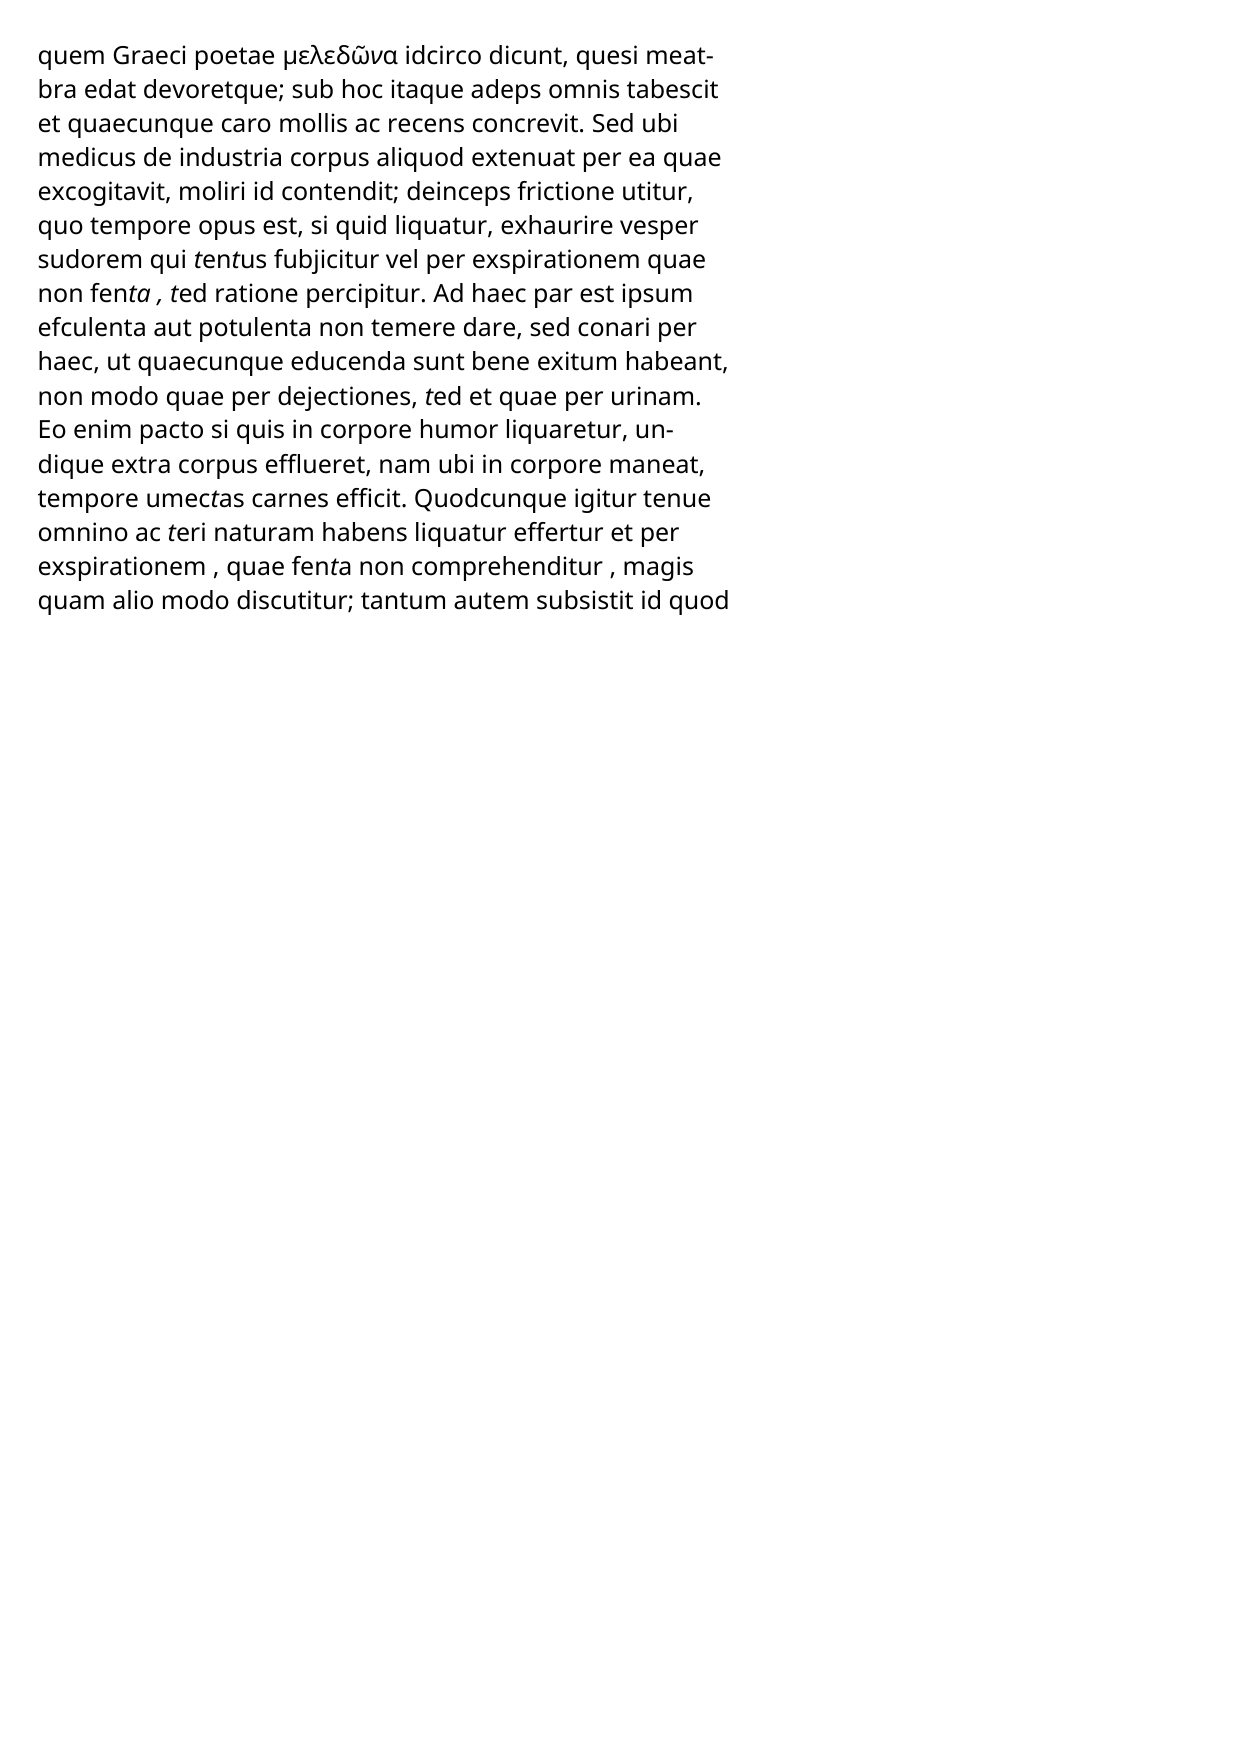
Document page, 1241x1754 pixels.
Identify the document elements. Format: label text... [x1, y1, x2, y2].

text quem Graeci poetae μελεδῶνα idcirco dicunt, quesi meat- bra edat devoretque; sub hoc itaque adeps omnis tabescit et quaecunque caro mollis ac recens concrevit. Sed ubi medicus de industria corpus aliquod extenuat per ea quae excogitavit, moliri id contendit; deinceps frictione utitur, quo tempore opus est, si quid liquatur, exhaurire vesper sudorem qui tentus fubjicitur vel per exspirationem quae non fenta , ted ratione percipitur. Ad haec par est ipsum efculenta aut potulenta non temere dare, sed conari per haec, ut quaecunque educenda sunt bene exitum habeant, non modo quae per dejectiones, ted et quae per urinam. Eo enim pacto si quis in corpore humor liquaretur, un- dique extra corpus efflueret, nam ubi in corpore maneat, tempore umectas carnes efficit. Quodcunque igitur tenue omnino ac teri naturam habens liquatur effertur et per exspirationem , quae fenta non comprehenditur , magis quam alio modo discutitur; tantum autem subsistit id quod [37, 37, 1203, 617]
